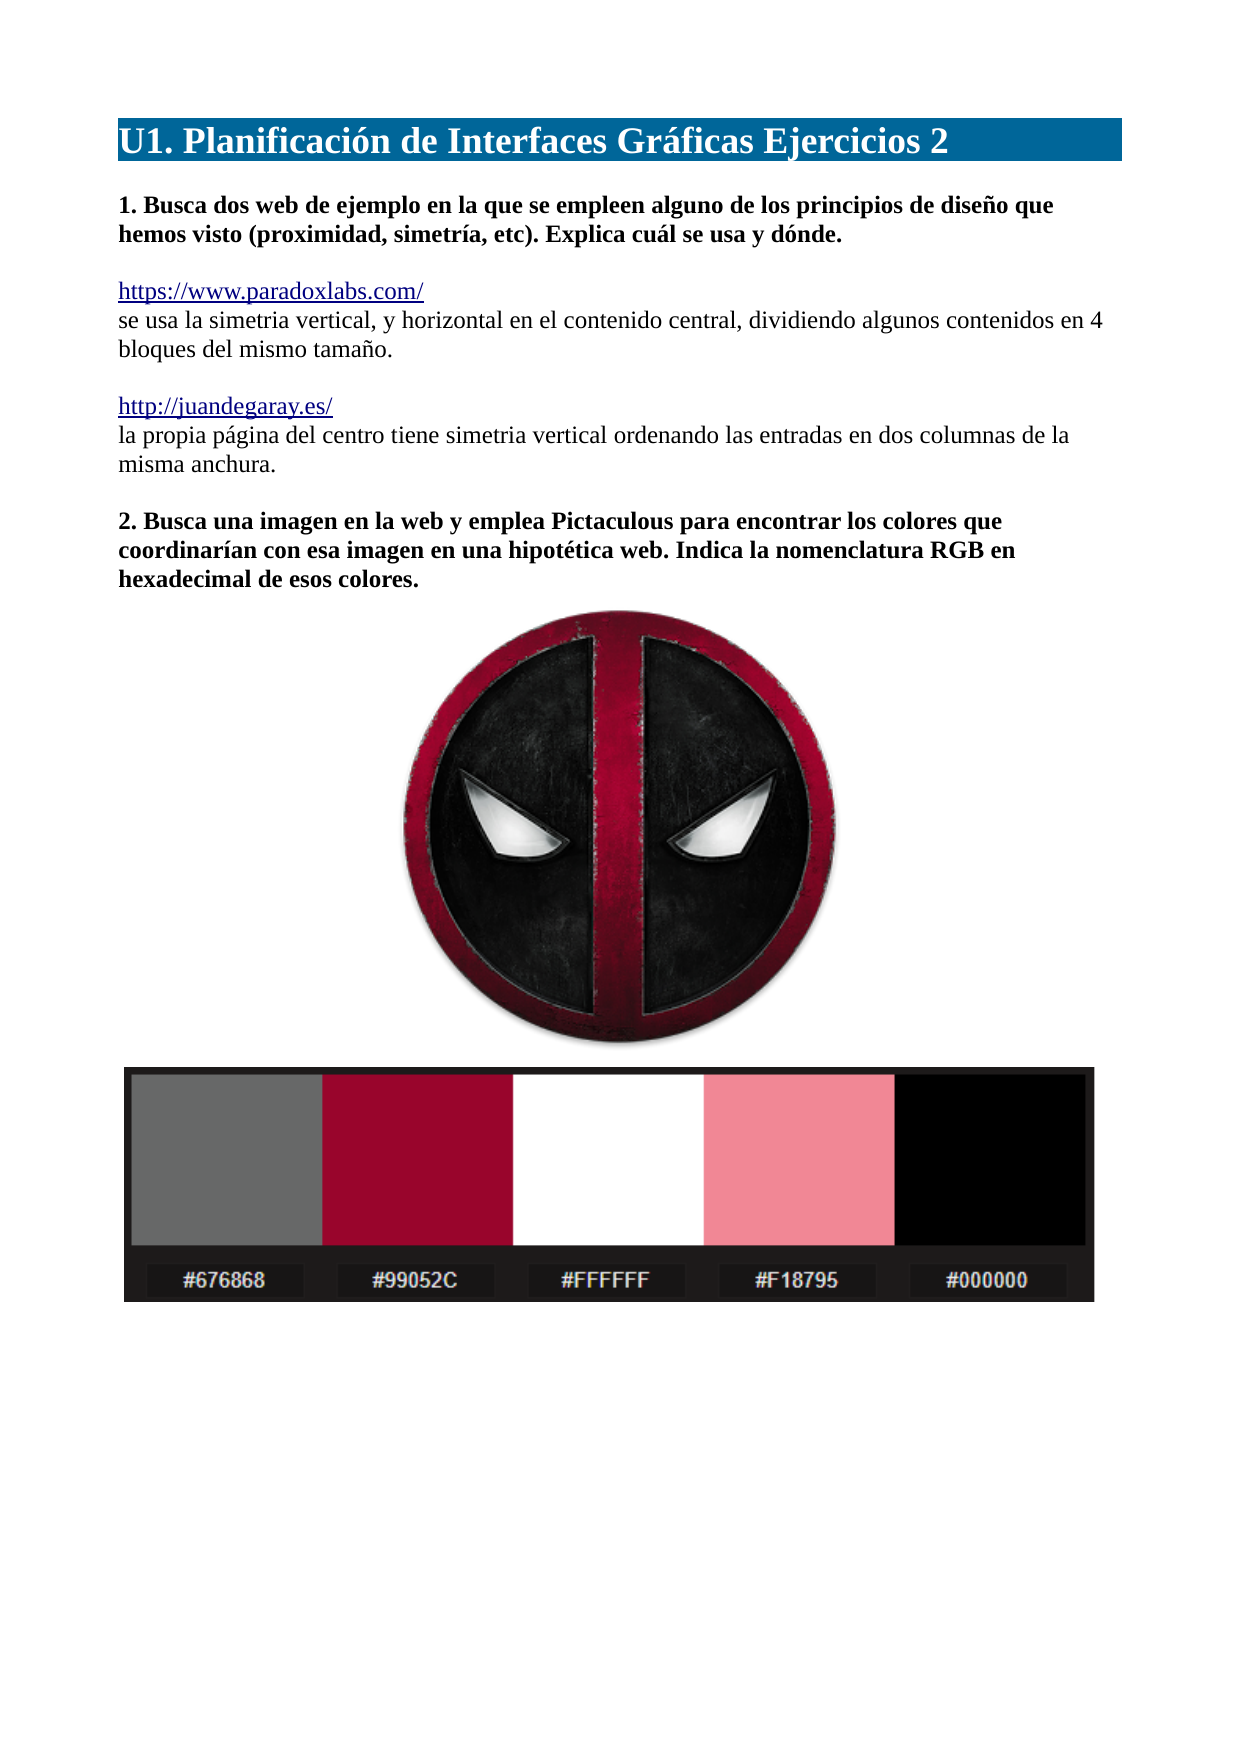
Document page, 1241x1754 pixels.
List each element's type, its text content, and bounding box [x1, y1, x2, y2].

text http://juandegaray.es/ [118, 391, 1122, 420]
picture [385, 592, 855, 1062]
text la propia página del centro tiene simetria vertical ordenando las entradas en dos columnas de la misma anchura. [118, 420, 1122, 477]
text 1. Busca dos web de ejemplo en la que se empleen alguno de los principios de diseño que hemos visto (proximidad, simetría, etc). Explica cuál se usa y dónde. [118, 190, 1122, 247]
text se usa la simetria vertical, y horizontal en el contenido central, dividiendo algunos contenidos en 4 bloques del mismo tamaño. [118, 305, 1122, 362]
text https://www.paradoxlabs.com/ [118, 276, 1122, 305]
text U1. Planificación de Interfaces Gráficas Ejercicios 2 [118, 118, 1122, 161]
text 2. Busca una imagen en la web y emplea Pictaculous para encontrar los colores que coordinarían con esa imagen en una hipotética web. Indica la nomenclatura RGB en hexadecimal de esos colores. [118, 506, 1122, 592]
picture [124, 1067, 1095, 1302]
